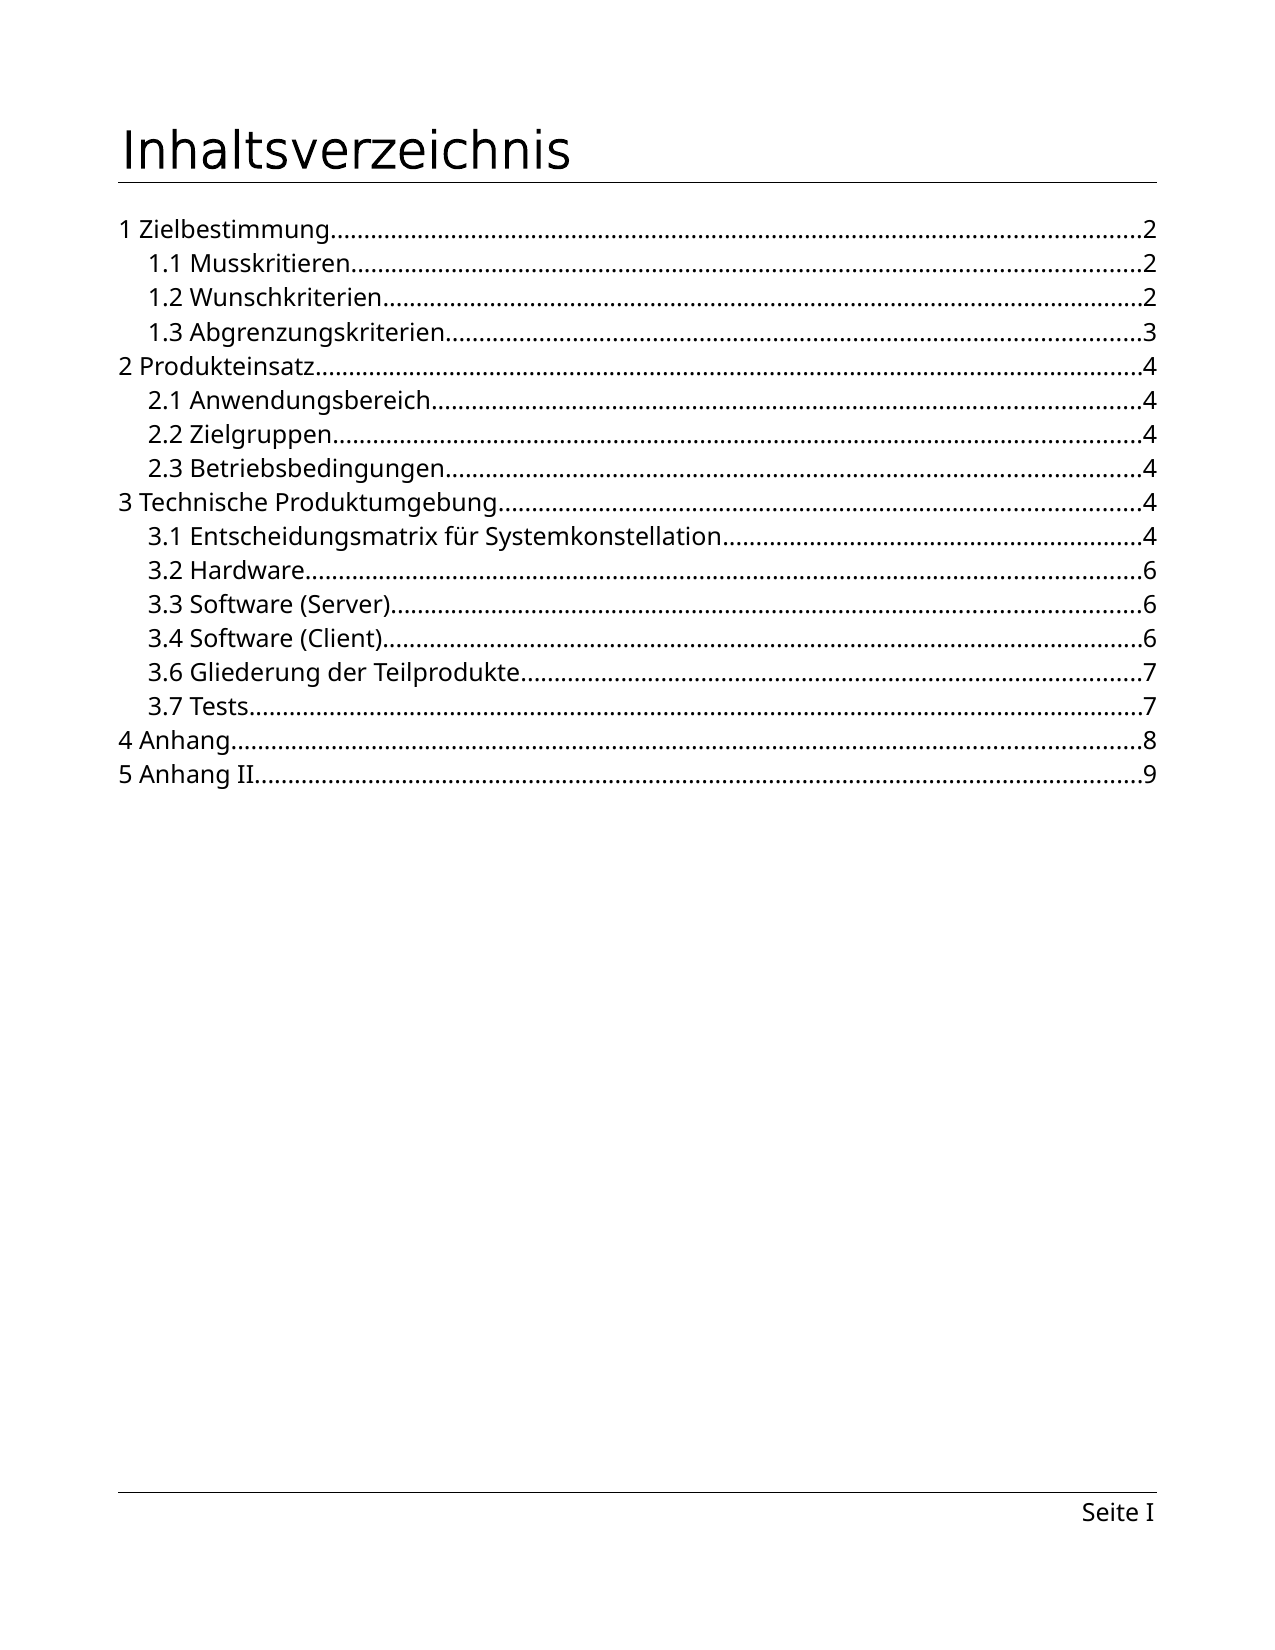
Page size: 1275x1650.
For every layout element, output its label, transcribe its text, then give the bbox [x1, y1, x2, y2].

text 2.2 Zielgruppen 4 [148, 416, 1157, 450]
text 2.3 Betriebsbedingungen 4 [148, 450, 1157, 484]
text 3.6 Gliederung der Teilprodukte 7 [148, 655, 1157, 689]
text 2 Produkteinsatz 4 [118, 348, 1157, 382]
text 5 Anhang II 9 [118, 757, 1157, 791]
text 3.7 Tests 7 [148, 689, 1157, 723]
text 1.3 Abgrenzungskriterien 3 [148, 314, 1157, 348]
text 3.3 Software (Server) 6 [148, 587, 1157, 621]
text 3.2 Hardware 6 [148, 553, 1157, 587]
text 3 Technische Produktumgebung 4 [118, 484, 1157, 518]
text 1.2 Wunschkriterien 2 [148, 280, 1157, 314]
text 1.1 Musskritieren 2 [148, 246, 1157, 280]
text 4 Anhang 8 [118, 723, 1157, 757]
text 1 Zielbestimmung 2 [118, 212, 1157, 246]
text 2.1 Anwendungsbereich 4 [148, 382, 1157, 416]
text 3.1 Entscheidungsmatrix für Systemkonstellation 4 [148, 518, 1157, 553]
text 3.4 Software (Client) 6 [148, 621, 1157, 655]
